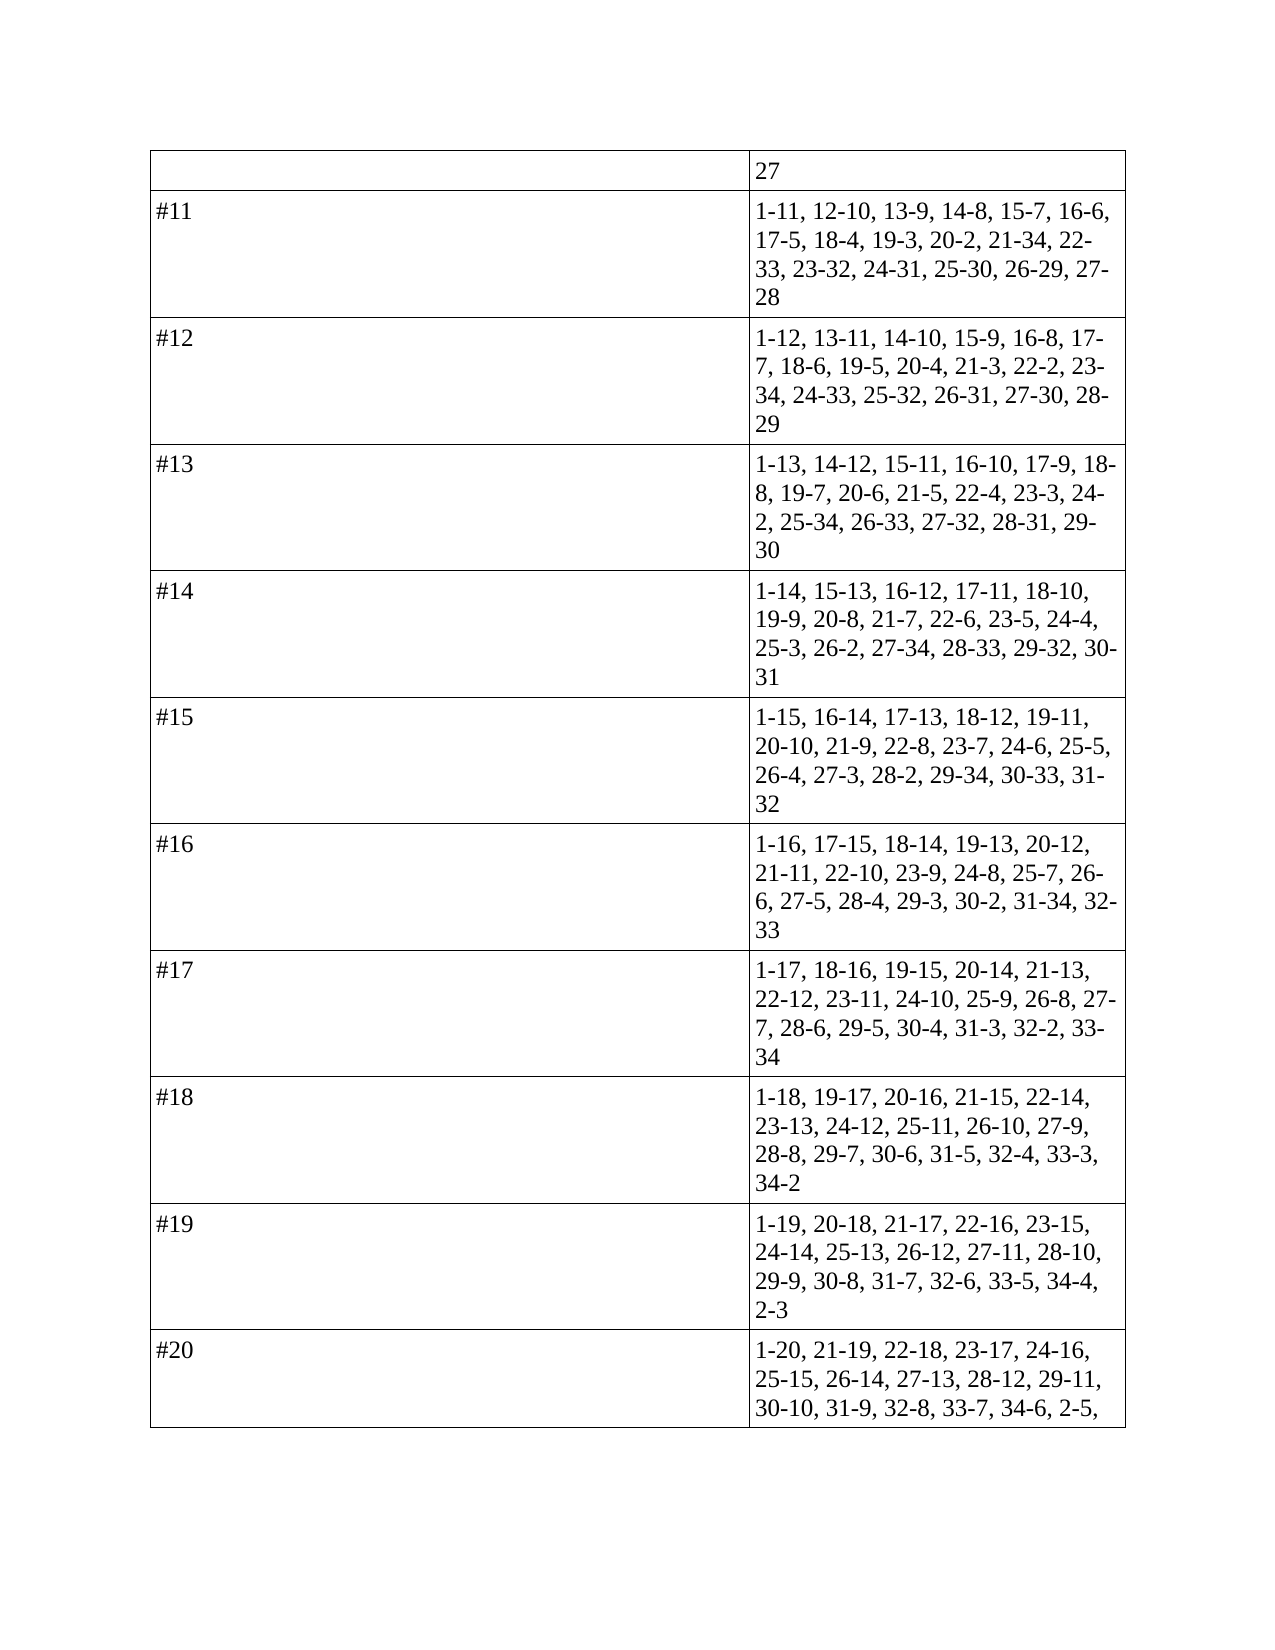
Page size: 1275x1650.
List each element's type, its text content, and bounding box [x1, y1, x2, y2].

table_cell 1-12, 13-11, 14-10, 15-9, 16-8, 17-7, 18-6, 19-5, 20-4, 21-3, 22-2, 23-34, 24-33, 25-32, 26-31, 27-30, 28-29 [750, 318, 1125, 443]
table_cell #14 [151, 571, 749, 697]
table_cell #15 [151, 698, 749, 823]
table_cell 1-19, 20-18, 21-17, 22-16, 23-15, 24-14, 25-13, 26-12, 27-11, 28-10, 29-9, 30-8, 31-7, 32-6, 33-5, 34-4, 2-3 [750, 1204, 1125, 1329]
table_cell 27 [750, 151, 1125, 190]
table_cell 1-13, 14-12, 15-11, 16-10, 17-9, 18-8, 19-7, 20-6, 21-5, 22-4, 23-3, 24-2, 25-34, 26-33, 27-32, 28-31, 29-30 [750, 445, 1125, 570]
table_cell 1-16, 17-15, 18-14, 19-13, 20-12, 21-11, 22-10, 23-9, 24-8, 25-7, 26-6, 27-5, 28-4, 29-3, 30-2, 31-34, 32-33 [750, 824, 1125, 950]
table_cell #16 [151, 824, 749, 950]
table_cell 1-18, 19-17, 20-16, 21-15, 22-14, 23-13, 24-12, 25-11, 26-10, 27-9, 28-8, 29-7, 30-6, 31-5, 32-4, 33-3, 34-2 [750, 1077, 1125, 1203]
table_cell 1-11, 12-10, 13-9, 14-8, 15-7, 16-6, 17-5, 18-4, 19-3, 20-2, 21-34, 22-33, 23-32, 24-31, 25-30, 26-29, 27-28 [750, 191, 1125, 317]
table_cell #19 [151, 1204, 749, 1329]
table_cell 1-15, 16-14, 17-13, 18-12, 19-11, 20-10, 21-9, 22-8, 23-7, 24-6, 25-5, 26-4, 27-3, 28-2, 29-34, 30-33, 31-32 [750, 698, 1125, 823]
table_cell #18 [151, 1077, 749, 1203]
table_cell #13 [151, 445, 749, 570]
table_cell #11 [151, 191, 749, 317]
table_cell 1-17, 18-16, 19-15, 20-14, 21-13, 22-12, 23-11, 24-10, 25-9, 26-8, 27-7, 28-6, 29-5, 30-4, 31-3, 32-2, 33-34 [750, 951, 1125, 1076]
table_cell #17 [151, 951, 749, 1076]
table_cell [151, 151, 749, 190]
table_cell #12 [151, 318, 749, 443]
table_cell #20 [151, 1330, 749, 1427]
table_cell 1-14, 15-13, 16-12, 17-11, 18-10, 19-9, 20-8, 21-7, 22-6, 23-5, 24-4, 25-3, 26-2, 27-34, 28-33, 29-32, 30-31 [750, 571, 1125, 697]
table_cell 1-20, 21-19, 22-18, 23-17, 24-16, 25-15, 26-14, 27-13, 28-12, 29-11, 30-10, 31-9, 32-8, 33-7, 34-6, 2-5, [750, 1330, 1125, 1427]
